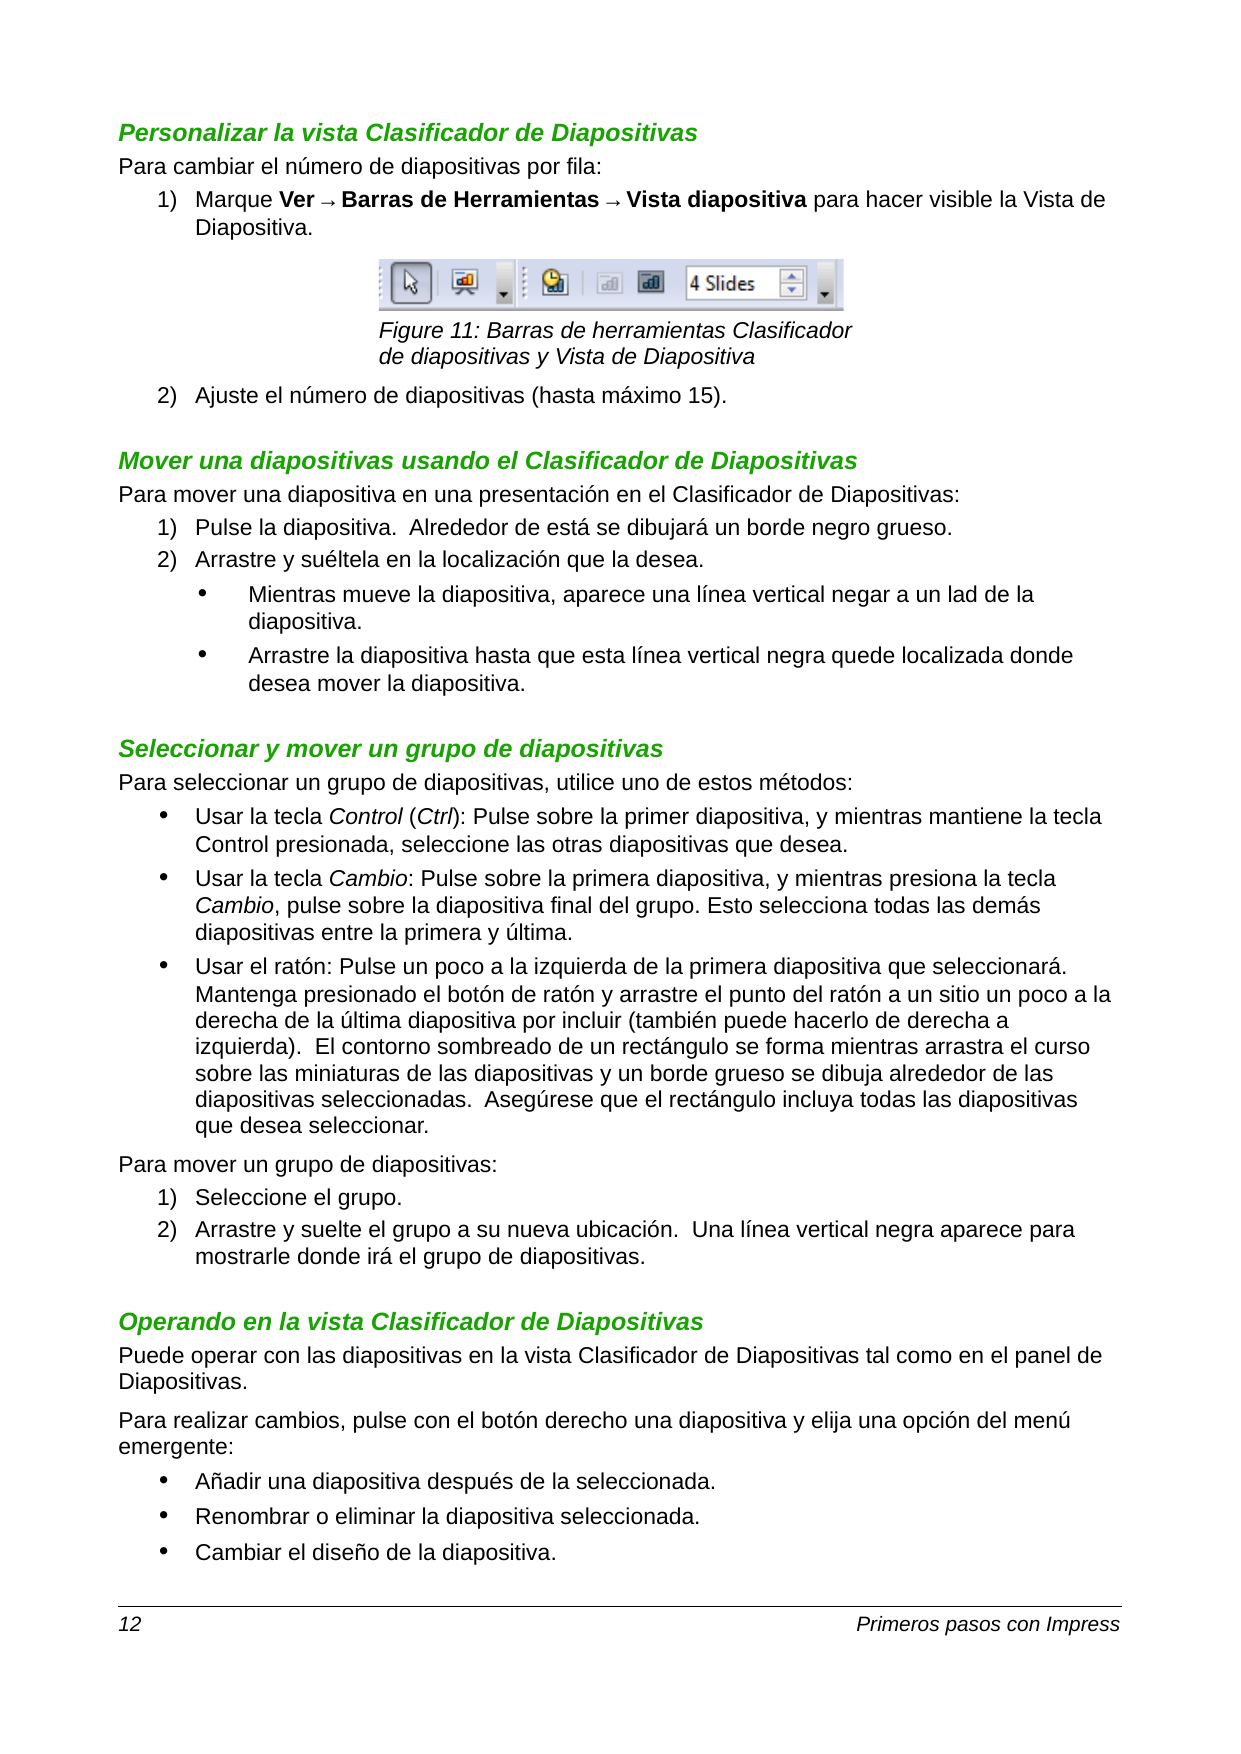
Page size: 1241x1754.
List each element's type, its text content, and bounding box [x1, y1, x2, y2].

list Usar la tecla Control (Ctrl): Pulse sobre la primer diapositiva, y mientras mantiene la tecla Control presionada, seleccione las otras diapositivas que desea. [156, 801, 1122, 857]
list Para cambiar el número de diapositivas por fila: [118, 153, 1122, 179]
text Figure 11: Barras de herramientas Clasificador de diapositivas y Vista de Diapositiva [379, 317, 862, 369]
list Seleccione el grupo. [177, 1184, 1122, 1210]
list Ajuste el número de diapositivas (hasta máximo 15). [177, 382, 1122, 408]
list Arrastre la diapositiva hasta que esta línea vertical negra quede localizada donde desea mover la diapositiva. [195, 641, 1122, 696]
list Mientras mueve la diapositiva, aparece una línea vertical negar a un lad de la diapositiva. [195, 579, 1122, 634]
list Para mover una diapositiva en una presentación en el Clasificador de Diapositivas: [118, 481, 1122, 507]
subtitle Operando en la vista Clasificador de Diapositivas [118, 1307, 1122, 1335]
list Renombrar o eliminar la diapositiva seleccionada. [156, 1501, 1122, 1531]
subtitle Personalizar la vista Clasificador de Diapositivas [118, 118, 1122, 147]
list Arrastre y suéltela en la localización que la desea. [177, 546, 1122, 573]
list Arrastre y suelte el grupo a su nueva ubicación. Una línea vertical negra aparece para mostrarle donde irá el grupo de diapositivas. [177, 1216, 1122, 1269]
picture [378, 259, 844, 311]
text Puede operar con las diapositivas en la vista Clasificador de Diapositivas tal como en el panel de Diapositivas. [118, 1342, 1122, 1394]
list Para mover un grupo de diapositivas: [118, 1151, 1122, 1177]
subtitle Mover una diapositivas usando el Clasificador de Diapositivas [118, 446, 1122, 475]
list Para seleccionar un grupo de diapositivas, utilice uno de estos métodos: [118, 769, 1122, 795]
list Usar el ratón: Pulse un poco a la izquierda de la primera diapositiva que seleccionará. Mantenga presionado el botón de ratón y arrastre el punto del ratón a un sitio un poco a la derecha de la última diapositiva por incluir (también puede hacerlo de derecha a izquierda). El contorno sombreado de un rectángulo se forma mientras arrastra el curso sobre las miniaturas de las diapositivas y un borde grueso se dibuja alrededor de las diapositivas seleccionadas. Asegúrese que el rectángulo incluya todas las diapositivas que desea seleccionar. [156, 951, 1122, 1139]
list Cambiar el diseño de la diapositiva. [156, 1537, 1122, 1566]
list Usar la tecla Cambio: Pulse sobre la primera diapositiva, y mientras presiona la tecla Cambio, pulse sobre la diapositiva final del grupo. Esto selecciona todas las demás diapositivas entre la primera y última. [156, 863, 1122, 945]
list Marque Ver → Barras de Herramientas → Vista diapositiva para hacer visible la Vista de Diapositiva. [177, 186, 1122, 241]
list Añadir una diapositiva después de la seleccionada. [156, 1466, 1122, 1495]
subtitle Seleccionar y mover un grupo de diapositivas [118, 734, 1122, 762]
list Para realizar cambios, pulse con el botón derecho una diapositiva y elija una opción del menú emergente: [118, 1407, 1122, 1459]
list Pulse la diapositiva. Alrededor de está se dibujará un borde negro grueso. [177, 514, 1122, 540]
